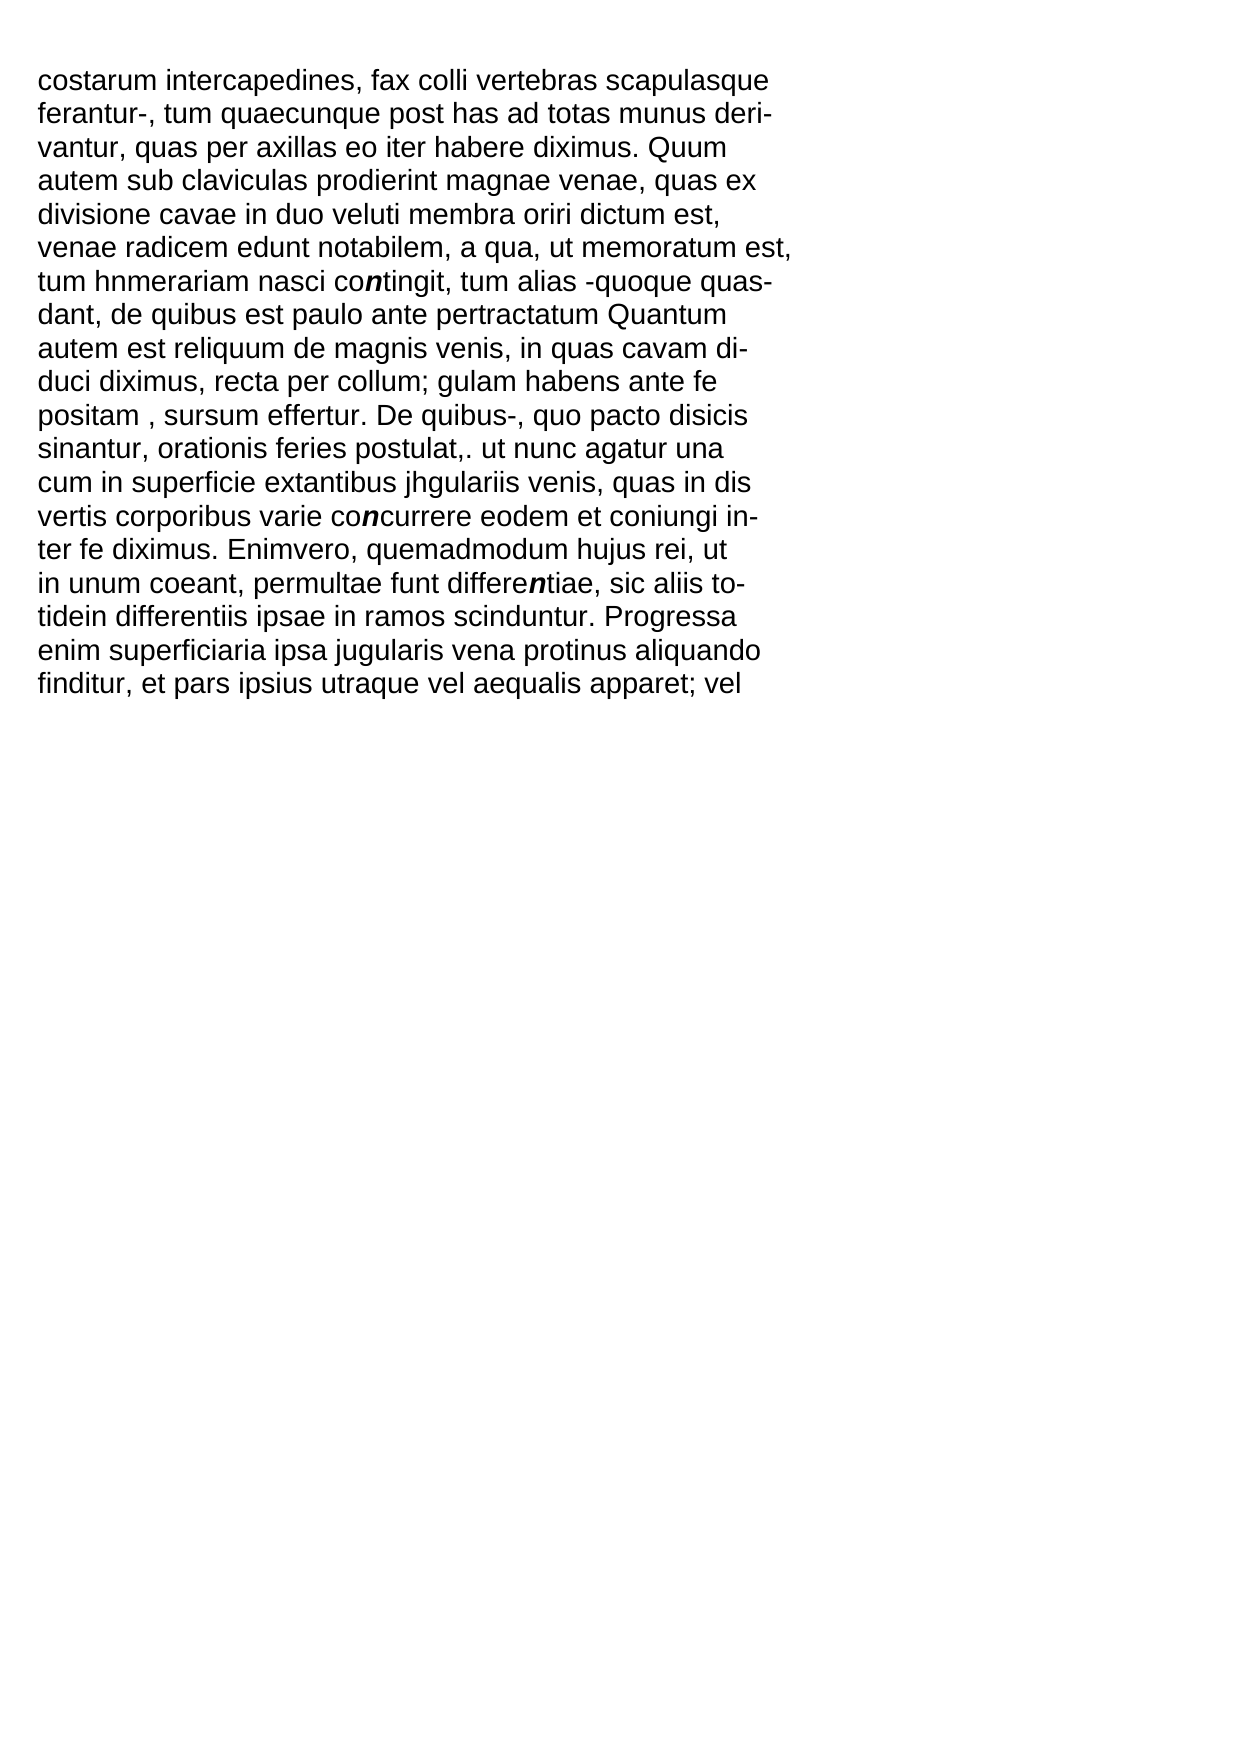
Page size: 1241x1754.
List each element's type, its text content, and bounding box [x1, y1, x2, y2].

text costarum intercapedines, fax colli vertebras scapulasque ferantur-, tum quaecunque post has ad totas munus deri- vantur, quas per axillas eo iter habere diximus. Quum autem sub claviculas prodierint magnae venae, quas ex divisione cavae in duo veluti membra oriri dictum est, venae radicem edunt notabilem, a qua, ut memoratum est, tum hnmerariam nasci contingit, tum alias -quoque quas- dant, de quibus est paulo ante pertractatum Quantum autem est reliquum de magnis venis, in quas cavam di- duci diximus, recta per collum; gulam habens ante fe positam , sursum effertur. De quibus-, quo pacto disicis sinantur, orationis feries postulat,. ut nunc agatur una cum in superficie extantibus jhgulariis venis, quas in dis vertis corporibus varie concurrere eodem et coniungi in- ter fe diximus. Enimvero, quemadmodum hujus rei, ut in unum coeant, permultae funt differentiae, sic aliis to- tidein differentiis ipsae in ramos scinduntur. Progressa enim superficiaria ipsa jugularis vena protinus aliquando finditur, et pars ipsius utraque vel aequalis apparet; vel [37, 62, 1203, 700]
